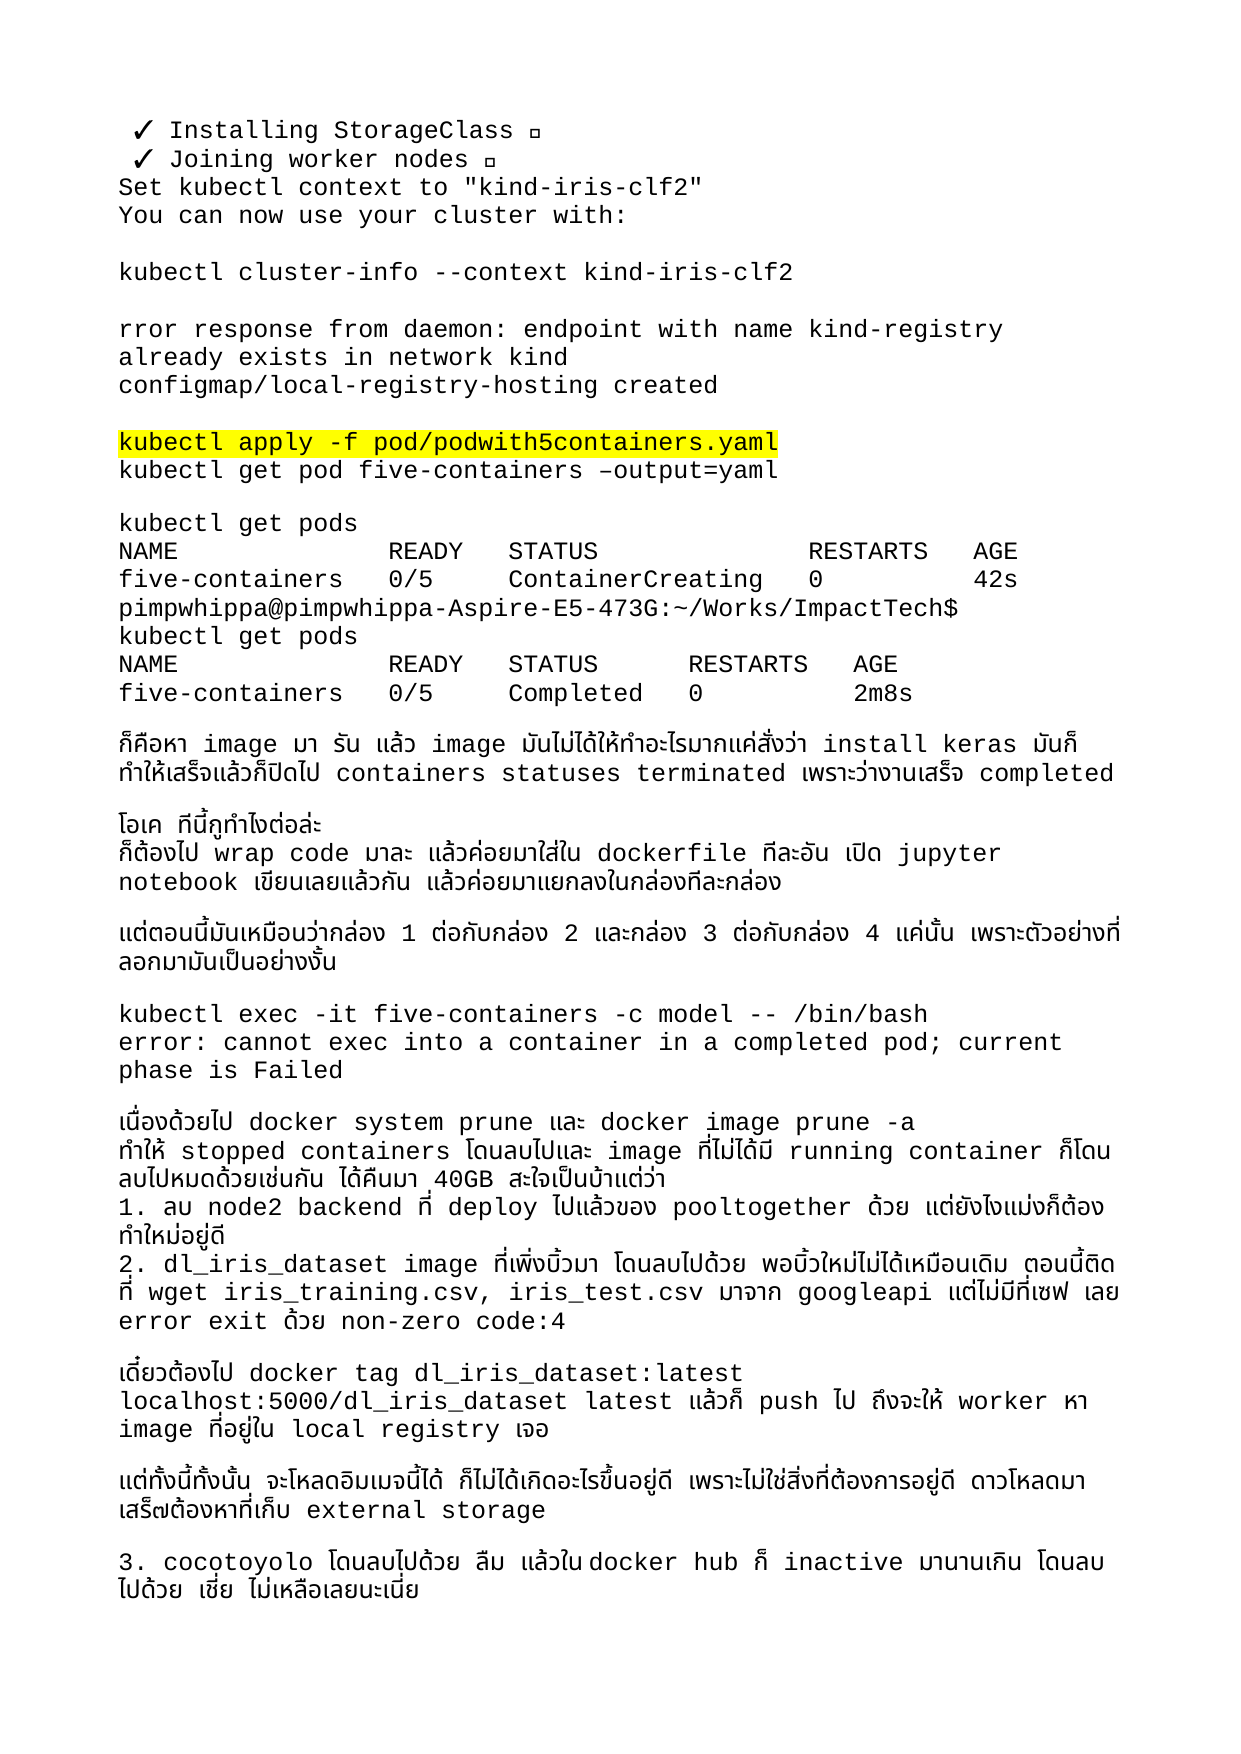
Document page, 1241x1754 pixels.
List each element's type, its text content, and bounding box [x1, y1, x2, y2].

text NAME READY STATUS RESTARTS AGE [118, 538, 1122, 567]
text 2. dl_iris_dataset image ที่เพิ่งบิ้วมา โดนลบไปด้วย พอบิ้วใหม่ไม่ได้เหมือนเดิม ตอนนี้ติดที่ wget iris_training.csv, iris_test.csv มาจาก googleapi แต่ไม่มีที่เซฟ เลย error exit ด้วย non-zero code:4 [118, 1252, 1122, 1337]
text แต่ตอนนี้มันเหมือนว่ากล่อง 1 ต่อกับกล่อง 2 และกล่อง 3 ต่อกับกล่อง 4 แค่นั้น เพราะตัวอย่างที่ลอกมามันเป็นอย่างงั้น [118, 921, 1122, 978]
text NAME READY STATUS RESTARTS AGE [118, 652, 1122, 680]
text kubectl apply -f pod/podwith5containers.yaml [118, 430, 1122, 458]
text ✓ Installing StorageClass 💾 [118, 118, 1122, 146]
text ก็คือหา image มา รัน แล้ว image มันไม่ได้ให้ทำอะไรมากแค่สั่งว่า install keras มันก็ทำให้เสร็จแล้วก็ปิดไป containers statuses terminated เพราะว่างานเสร็จ completed [118, 732, 1122, 789]
text pimpwhippa@pimpwhippa-Aspire-E5-473G:~/Works/ImpactTech$ [118, 595, 1122, 623]
text ก็ต้องไป wrap code มาละ แล้วค่อยมาใส่ใน dockerfile ทีละอัน เปิด jupyter notebook เขียนเลยแล้วกัน แล้วค่อยมาแยกลงในกล่องทีละกล่อง [118, 841, 1122, 897]
text ทำให้ stopped containers โดนลบไปและ image ที่ไม่ได้มี running container ก็โดนลบไปหมดด้วยเช่นกัน ได้คืนมา 40GB สะใจเป็นบ้าแต่ว่า [118, 1138, 1122, 1195]
text เนื่องด้วยไป docker system prune และ docker image prune -a [118, 1110, 1122, 1138]
text แต่ทั้งนี้ทั้งนั้น จะโหลดอิมเมจนี้ได้ ก็ไม่ได้เกิดอะไรขึ้นอยู่ดี เพราะไม่ใช่สิ่งที่ต้องการอยู่ดี ดาวโหลดมาเสร็๗ต้องหาที่เก็บ external storage [118, 1469, 1122, 1526]
text error: cannot exec into a container in a completed pod; current phase is Failed [118, 1030, 1122, 1086]
text configmap/local-registry-hosting created [118, 373, 1122, 401]
text kubectl get pods [118, 623, 1122, 652]
text ✓ Joining worker nodes 🚜 [118, 146, 1122, 175]
text five-containers 0/5 Completed 0 2m8s [118, 680, 1122, 708]
text kubectl cluster-info --context kind-iris-clf2 [118, 260, 1122, 288]
text 3. cocotoyolo โดนลบไปด้วย ลืม แล้วในdocker hub ก็ inactive มานานเกิน โดนลบไปด้วย เชี่ย ไม่เหลือเลยนะเนี่ย [118, 1549, 1122, 1606]
text โอเค ทีนี้กูทำไงต่อล่ะ [118, 812, 1122, 841]
text five-containers 0/5 ContainerCreating 0 42s [118, 567, 1122, 595]
text kubectl get pod five-containers –output=yaml [118, 458, 1122, 486]
text rror response from daemon: endpoint with name kind-registry already exists in network kind [118, 316, 1122, 373]
text 1. ลบ node2 backend ที่ deploy ไปแล้วของ pooltogether ด้วย แต่ยังไงแม่งก็ต้องทำใหม่อยู่ดี [118, 1195, 1122, 1252]
text Set kubectl context to "kind-iris-clf2" [118, 175, 1122, 203]
text kubectl exec -it five-containers -c model -- /bin/bash [118, 1001, 1122, 1030]
text You can now use your cluster with: [118, 203, 1122, 231]
text เดี๋ยวต้องไป docker tag dl_iris_dataset:latest localhost:5000/dl_iris_dataset latest แล้วก็ push ไป ถึงจะให้ worker หา image ที่อยู่ใน local registry เจอ [118, 1360, 1122, 1445]
text kubectl get pods [118, 510, 1122, 538]
